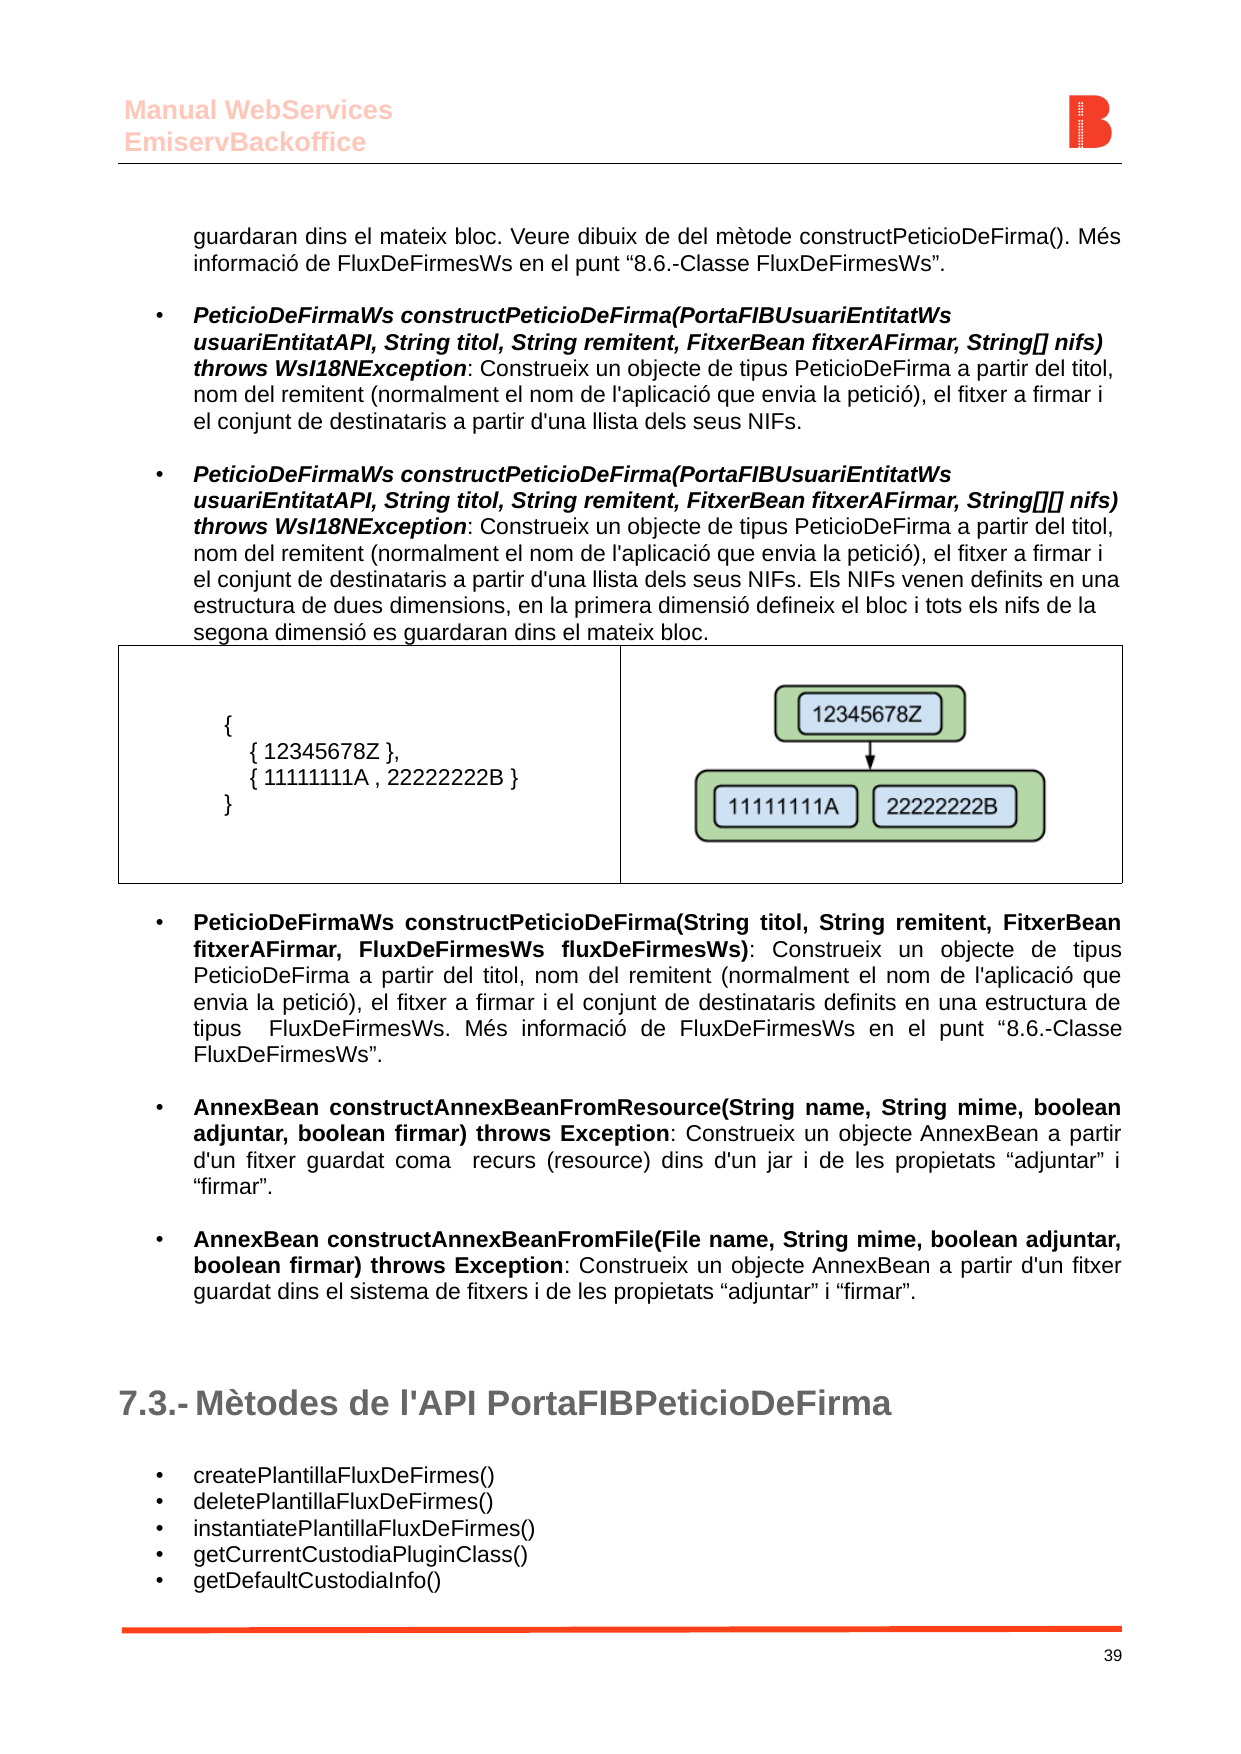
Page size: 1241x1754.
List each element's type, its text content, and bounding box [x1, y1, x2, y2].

list getCurrentCustodiaPluginClass() [156, 1541, 1122, 1567]
list AnnexBean constructAnnexBeanFromResource(String name, String mime, boolean adjuntar, boolean firmar) throws Exception: Construeix un objecte AnnexBean a partir d'un fitxer guardat coma recurs (resource) dins d'un jar i de les propietats “adjuntar” i “firmar”. [156, 1094, 1122, 1199]
list PeticioDeFirmaWs constructPeticioDeFirma(PortaFIBUsuariEntitatWs usuariEntitatAPI, String titol, String remitent, FitxerBean fitxerAFirmar, String[][] nifs) throws WsI18NException: Construeix un objecte de tipus PeticioDeFirma a partir del titol, nom del remitent (normalment el nom de l'aplicació que envia la petició), el fitxer a firmar i el conjunt de destinataris a partir d'una llista dels seus NIFs. Els NIFs venen definits en una estructura de dues dimensions, en la primera dimensió defineix el bloc i tots els nifs de la segona dimensió es guardaran dins el mateix bloc. [156, 461, 1122, 645]
list guardaran dins el mateix bloc. Veure dibuix de del mètode constructPeticioDeFirma(). Més informació de FluxDeFirmesWs en el punt “8.6Classe FluxDeFirmesWs”. [156, 223, 1122, 276]
list AnnexBean constructAnnexBeanFromFile(File name, String mime, boolean adjuntar, boolean firmar) throws Exception: Construeix un objecte AnnexBean a partir d'un fitxer guardat dins el sistema de fitxers i de les propietats “adjuntar” i “firmar”. [156, 1226, 1122, 1305]
list instantiatePlantillaFluxDeFirmes() [156, 1515, 1122, 1541]
subtitle Mètodes de l'API PortaFIBPeticioDeFirma [118, 1382, 1122, 1423]
picture [1063, 94, 1117, 150]
picture [685, 677, 1058, 851]
list createPlantillaFluxDeFirmes() [156, 1462, 1122, 1488]
list getDefaultCustodiaInfo() [156, 1567, 1122, 1594]
table_header { { 12345678Z }, { 11111111A , 22222222B } } [119, 646, 620, 883]
table_header [621, 646, 1122, 883]
list deletePlantillaFluxDeFirmes() [156, 1488, 1122, 1515]
list PeticioDeFirmaWs constructPeticioDeFirma(String titol, String remitent, FitxerBean fitxerAFirmar, FluxDeFirmesWs fluxDeFirmesWs): Construeix un objecte de tipus PeticioDeFirma a partir del titol, nom del remitent (normalment el nom de l'aplicació que envia la petició), el fitxer a firmar i el conjunt de destinataris definits en una estructura de tipus FluxDeFirmesWs. Més informació de FluxDeFirmesWs en el punt “8.6Classe FluxDeFirmesWs”. [156, 909, 1122, 1067]
list PeticioDeFirmaWs constructPeticioDeFirma(PortaFIBUsuariEntitatWs usuariEntitatAPI, String titol, String remitent, FitxerBean fitxerAFirmar, String[] nifs) throws WsI18NException: Construeix un objecte de tipus PeticioDeFirma a partir del titol, nom del remitent (normalment el nom de l'aplicació que envia la petició), el fitxer a firmar i el conjunt de destinataris a partir d'una llista dels seus NIFs. [156, 302, 1122, 434]
